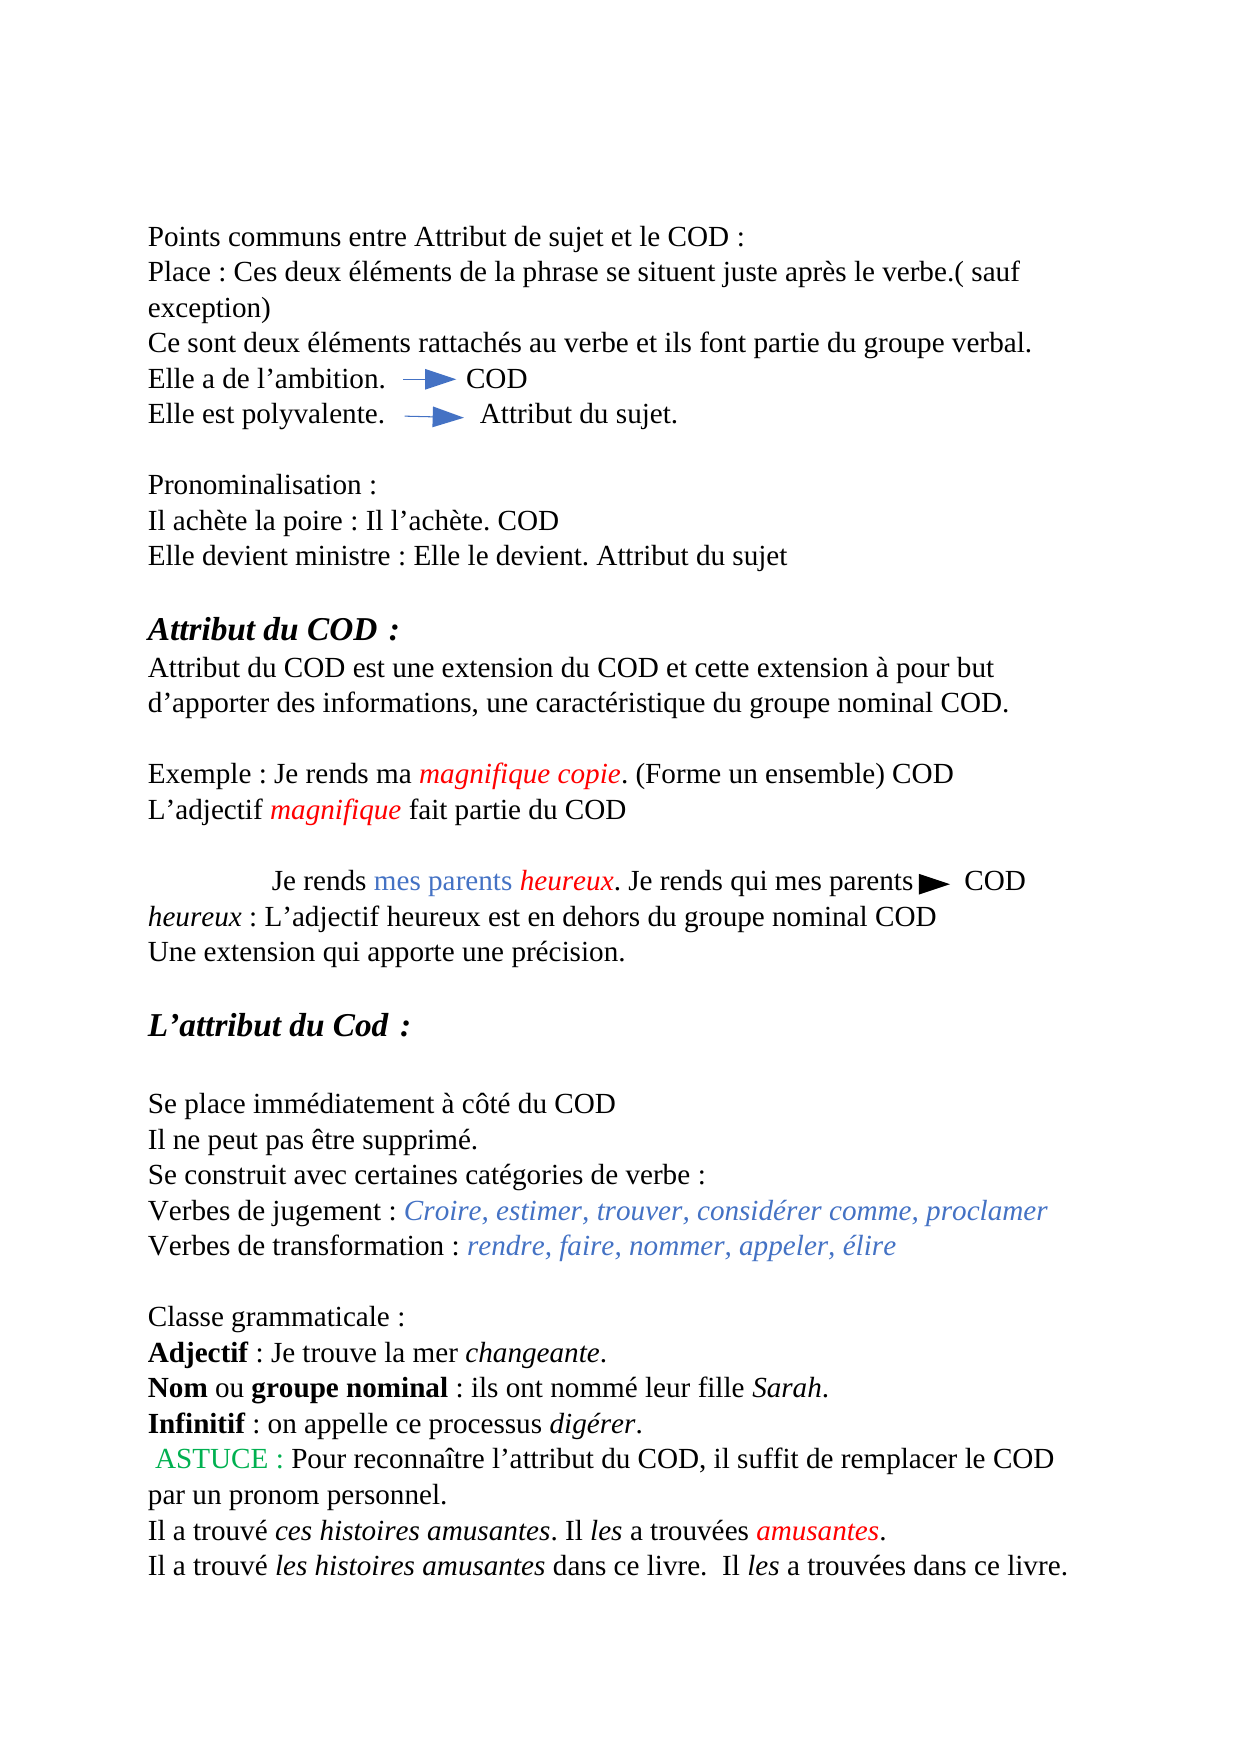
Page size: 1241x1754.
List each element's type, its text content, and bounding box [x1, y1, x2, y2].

text L’attribut du Cod : [148, 1005, 1093, 1043]
text Verbes de jugement : Croire, estimer, trouver, considérer comme, proclamer [148, 1193, 1093, 1227]
text Infinitif : on appelle ce processus digérer. [148, 1406, 1093, 1440]
text Points communs entre Attribut de sujet et le COD : [148, 219, 1093, 252]
text Il a trouvé ces histoires amusantes. Il les a trouvées amusantes. [148, 1513, 1093, 1546]
text Classe grammaticale : [148, 1299, 1093, 1333]
text Attribut du COD est une extension du COD et cette extension à pour but d’apporter des informations, une caractéristique du groupe nominal COD. [148, 650, 1093, 719]
text L’adjectif magnifique fait partie du COD [148, 792, 1093, 826]
text Place : Ces deux éléments de la phrase se situent juste après le verbe.( sauf exception) [148, 254, 1093, 323]
text ASTUCE : Pour reconnaître l’attribut du COD, il suffit de remplacer le COD par un pronom personnel. [148, 1442, 1093, 1511]
text Elle est polyvalente. Attribut du sujet. [148, 396, 1093, 430]
text Il ne peut pas être supprimé. [148, 1122, 1093, 1156]
text Exemple : Je rends ma magnifique copie. (Forme un ensemble) COD [148, 757, 1093, 790]
text Nom ou groupe nominal : ils ont nommé leur fille Sarah. [148, 1371, 1093, 1404]
text Elle devient ministre : Elle le devient. Attribut du sujet [148, 538, 1093, 572]
text Une extension qui apporte une précision. [148, 934, 1093, 968]
text Elle a de l’ambition. COD [148, 361, 1093, 394]
text heureux : L’adjectif heureux est en dehors du groupe nominal COD [148, 899, 1093, 932]
text Se place immédiatement à côté du COD [148, 1086, 1093, 1120]
text Je rends mes parents heureux. Je rends qui mes parents COD [148, 863, 1093, 897]
text Pronominalisation : [148, 467, 1093, 501]
text Il achète la poire : Il l’achète. COD [148, 503, 1093, 536]
text Il a trouvé les histoires amusantes dans ce livre. Il les a trouvées dans ce livre. [148, 1548, 1093, 1582]
text Verbes de transformation : rendre, faire, nommer, appeler, élire [148, 1228, 1093, 1262]
text Ce sont deux éléments rattachés au verbe et ils font partie du groupe verbal. [148, 325, 1093, 359]
text Attribut du COD : [148, 609, 1093, 648]
text Adjectif : Je trouve la mer changeante. [148, 1335, 1093, 1369]
text Se construit avec certaines catégories de verbe : [148, 1157, 1093, 1191]
